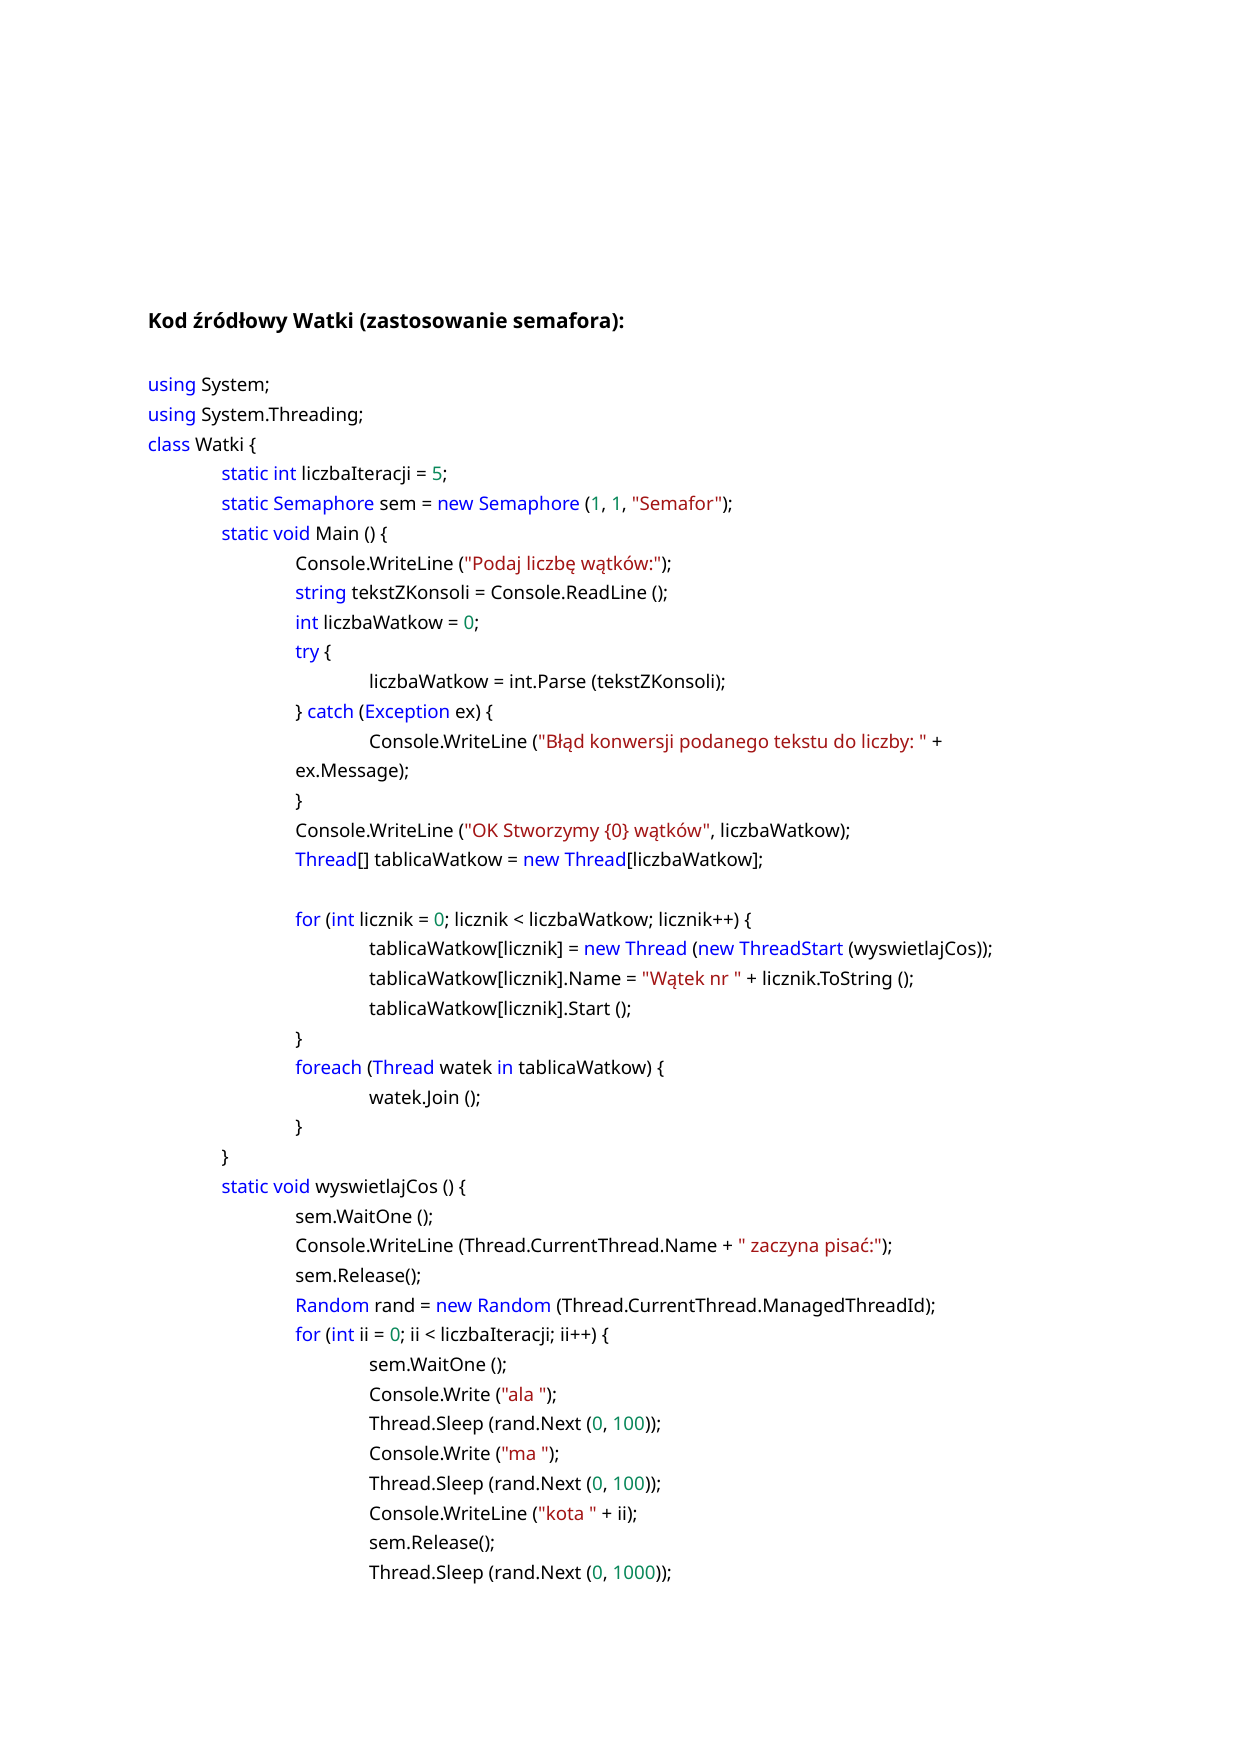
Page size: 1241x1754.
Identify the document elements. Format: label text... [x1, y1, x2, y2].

text static int liczbaIteracji = 5; [148, 457, 1093, 486]
text int liczbaWatkow = 0; [148, 605, 1093, 635]
text static void wyswietlajCos () { [148, 1169, 1093, 1199]
text Thread.Sleep (rand.Next (0, 100)); [148, 1466, 1093, 1496]
text } [148, 1021, 1093, 1050]
text } catch (Exception ex) { [148, 694, 1093, 724]
text Console.Write ("ma "); [148, 1436, 1093, 1466]
text Console.Write ("ala "); [148, 1377, 1093, 1407]
text Kod źródłowy Watki (zastosowanie semafora): [148, 306, 1093, 335]
text Random rand = new Random (Thread.CurrentThread.ManagedThreadId); [148, 1288, 1093, 1317]
text sem.WaitOne (); [148, 1199, 1093, 1228]
text using System; [148, 372, 1093, 397]
text } [148, 1110, 1093, 1139]
text tablicaWatkow[licznik] = new Thread (new ThreadStart (wyswietlajCos)); [148, 932, 1093, 961]
text Console.WriteLine ("kota " + ii); [148, 1496, 1093, 1525]
text } [148, 783, 1093, 813]
text static Semaphore sem = new Semaphore (1, 1, "Semafor"); [148, 486, 1093, 516]
text string tekstZKonsoli = Console.ReadLine (); [148, 575, 1093, 605]
text Thread[] tablicaWatkow = new Thread[liczbaWatkow]; [148, 842, 1093, 872]
text tablicaWatkow[licznik].Start (); [148, 991, 1093, 1021]
text watek.Join (); [148, 1080, 1093, 1110]
text tablicaWatkow[licznik].Name = "Wątek nr " + licznik.ToString (); [148, 961, 1093, 991]
text sem.Release(); [148, 1258, 1093, 1288]
text for (int licznik = 0; licznik < liczbaWatkow; licznik++) { [148, 902, 1093, 932]
text sem.Release(); [148, 1525, 1093, 1555]
text using System.Threading; [148, 397, 1093, 427]
text foreach (Thread watek in tablicaWatkow) { [148, 1050, 1093, 1080]
text static void Main () { [148, 516, 1093, 546]
text Console.WriteLine (Thread.CurrentThread.Name + " zaczyna pisać:"); [148, 1228, 1093, 1258]
text Console.WriteLine ("Podaj liczbę wątków:"); [148, 546, 1093, 575]
text Thread.Sleep (rand.Next (0, 100)); [148, 1407, 1093, 1436]
text Thread.Sleep (rand.Next (0, 1000)); [148, 1555, 1093, 1585]
text sem.WaitOne (); [148, 1347, 1093, 1377]
text liczbaWatkow = int.Parse (tekstZKonsoli); [148, 664, 1093, 694]
text try { [148, 635, 1093, 664]
text class Watki { [148, 427, 1093, 457]
text } [148, 1139, 1093, 1169]
text for (int ii = 0; ii < liczbaIteracji; ii++) { [148, 1317, 1093, 1347]
text Console.WriteLine ("Błąd konwersji podanego tekstu do liczby: " + ex.Message); [148, 724, 1093, 783]
text Console.WriteLine ("OK Stworzymy {0} wątków", liczbaWatkow); [148, 813, 1093, 842]
